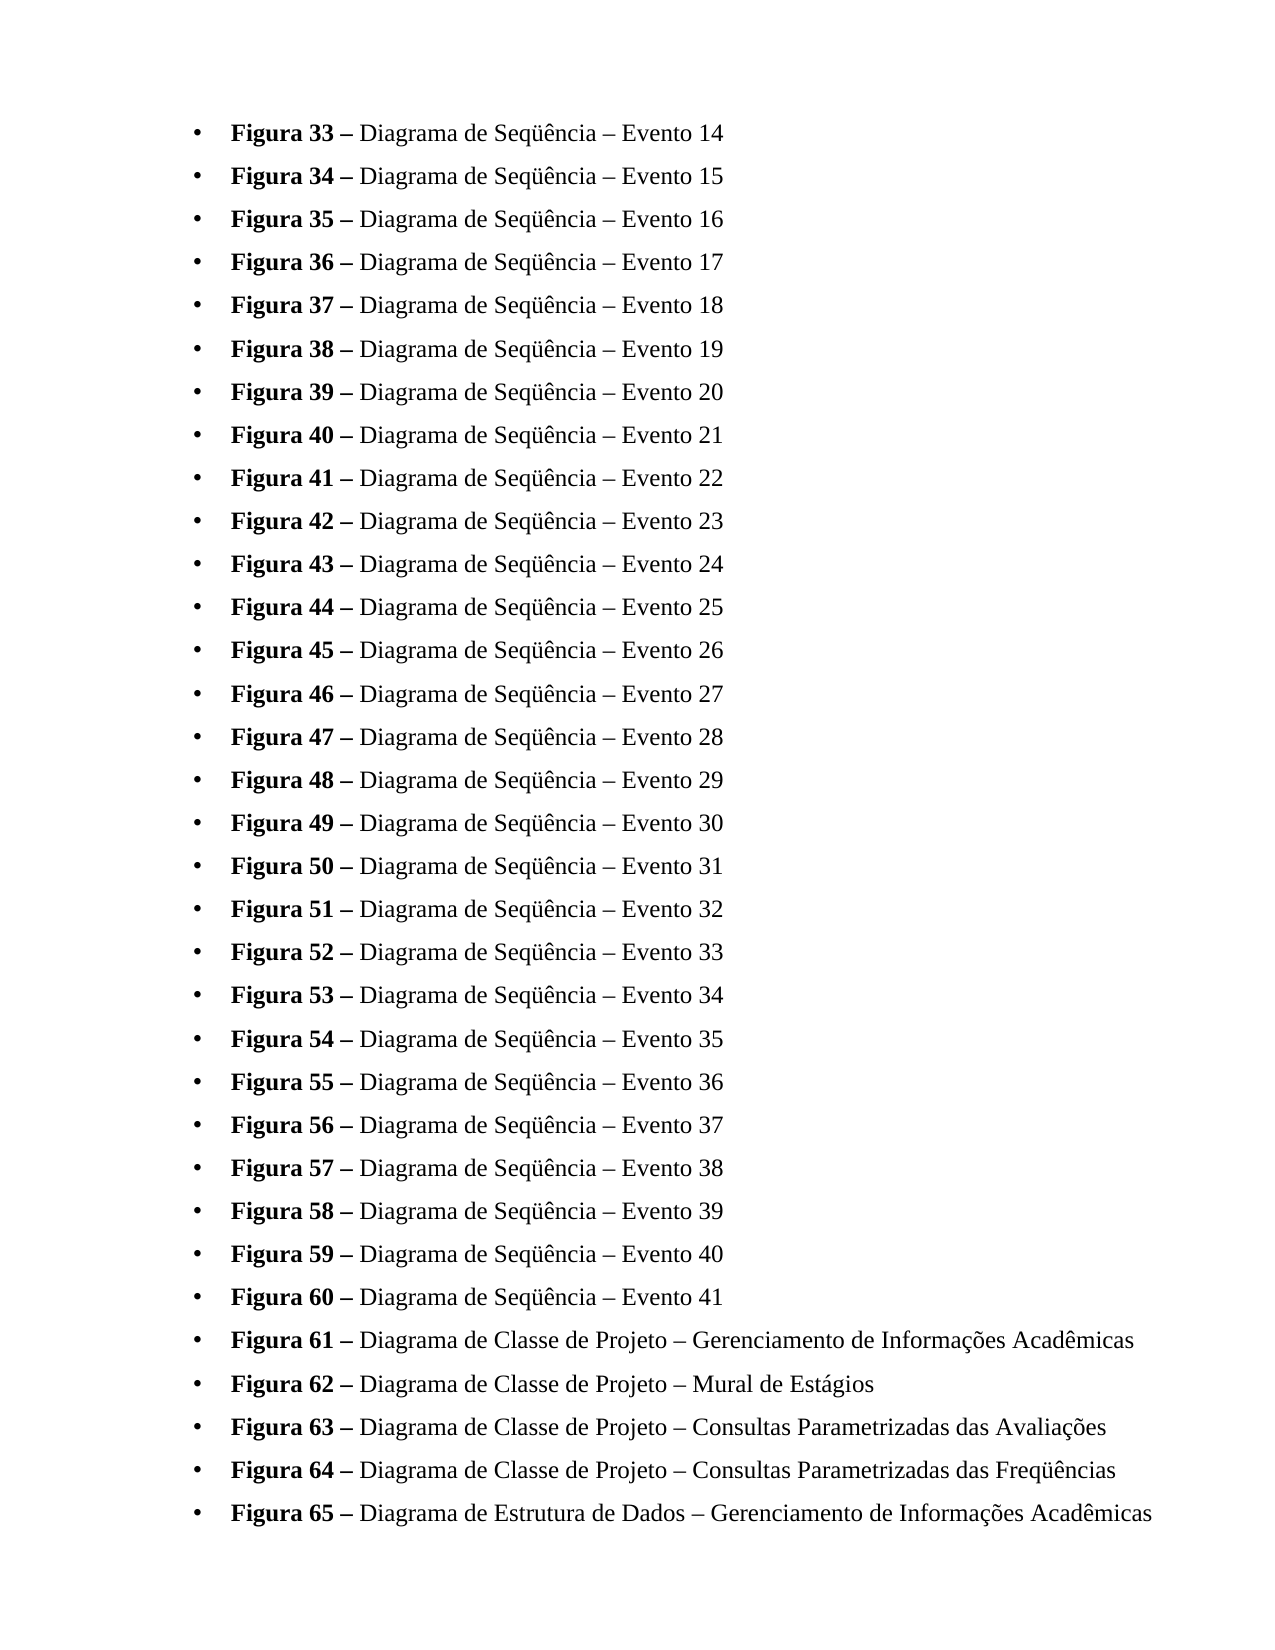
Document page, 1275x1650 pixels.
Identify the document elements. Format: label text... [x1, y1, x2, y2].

list Figura 59 – Diagrama de Seqüência – Evento 40 [193, 1239, 1157, 1268]
list Figura 50 – Diagrama de Seqüência – Evento 31 [193, 851, 1157, 880]
list Figura 60 – Diagrama de Seqüência – Evento 41 [193, 1282, 1157, 1311]
list Figura 52 – Diagrama de Seqüência – Evento 33 [193, 937, 1157, 966]
list Figura 58 – Diagrama de Seqüência – Evento 39 [193, 1196, 1157, 1225]
list Figura 55 – Diagrama de Seqüência – Evento 36 [193, 1067, 1157, 1096]
list Figura 56 – Diagrama de Seqüência – Evento 37 [193, 1110, 1157, 1139]
list Figura 46 – Diagrama de Seqüência – Evento 27 [193, 679, 1157, 707]
list Figura 33 – Diagrama de Seqüência – Evento 14 [193, 118, 1157, 147]
list Figura 41 – Diagrama de Seqüência – Evento 22 [193, 463, 1157, 492]
list Figura 64 – Diagrama de Classe de Projeto – Consultas Parametrizadas das Freqüências [193, 1455, 1157, 1484]
list Figura 37 – Diagrama de Seqüência – Evento 18 [193, 291, 1157, 319]
list Figura 51 – Diagrama de Seqüência – Evento 32 [193, 894, 1157, 923]
list Figura 54 – Diagrama de Seqüência – Evento 35 [193, 1024, 1157, 1052]
list Figura 53 – Diagrama de Seqüência – Evento 34 [193, 981, 1157, 1009]
list Figura 47 – Diagrama de Seqüência – Evento 28 [193, 722, 1157, 751]
list Figura 38 – Diagrama de Seqüência – Evento 19 [193, 334, 1157, 362]
list Figura 63 – Diagrama de Classe de Projeto – Consultas Parametrizadas das Avaliações [193, 1412, 1157, 1441]
list Figura 44 – Diagrama de Seqüência – Evento 25 [193, 592, 1157, 621]
list Figura 48 – Diagrama de Seqüência – Evento 29 [193, 765, 1157, 794]
list Figura 36 – Diagrama de Seqüência – Evento 17 [193, 247, 1157, 276]
list Figura 34 – Diagrama de Seqüência – Evento 15 [193, 161, 1157, 190]
list Figura 62 – Diagrama de Classe de Projeto – Mural de Estágios [193, 1369, 1157, 1397]
list Figura 61 – Diagrama de Classe de Projeto – Gerenciamento de Informações Acadêmicas [193, 1326, 1157, 1354]
list Figura 57 – Diagrama de Seqüência – Evento 38 [193, 1153, 1157, 1182]
list Figura 35 – Diagrama de Seqüência – Evento 16 [193, 204, 1157, 233]
list Figura 42 – Diagrama de Seqüência – Evento 23 [193, 506, 1157, 535]
list Figura 39 – Diagrama de Seqüência – Evento 20 [193, 377, 1157, 406]
list Figura 49 – Diagrama de Seqüência – Evento 30 [193, 808, 1157, 837]
list Figura 40 – Diagrama de Seqüência – Evento 21 [193, 420, 1157, 449]
list Figura 43 – Diagrama de Seqüência – Evento 24 [193, 549, 1157, 578]
list Figura 45 – Diagrama de Seqüência – Evento 26 [193, 636, 1157, 664]
list Figura 65 – Diagrama de Estrutura de Dados – Gerenciamento de Informações Acadêmicas [193, 1498, 1157, 1527]
